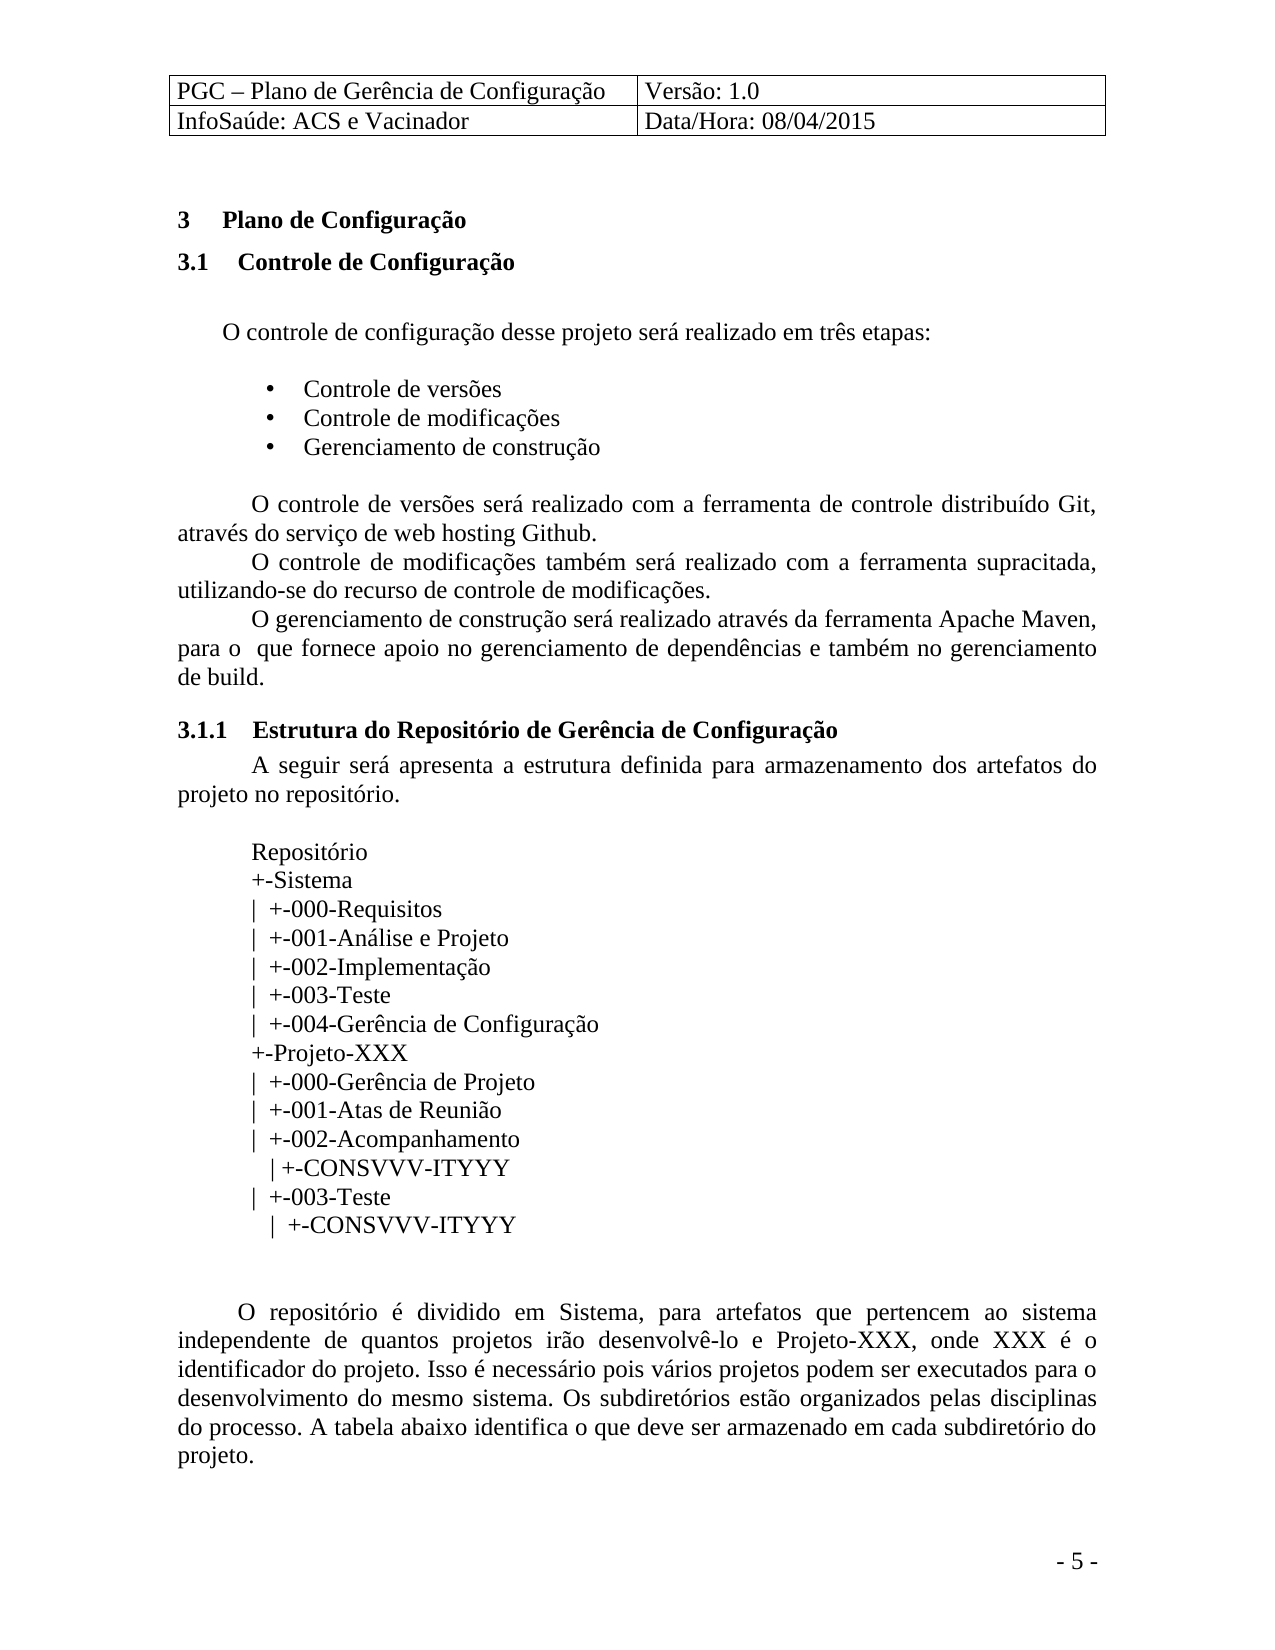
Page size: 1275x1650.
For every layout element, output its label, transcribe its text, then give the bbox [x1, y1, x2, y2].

text A seguir será apresenta a estrutura definida para armazenamento dos artefatos do projeto no repositório. [177, 751, 1098, 808]
text O repositório é dividido em Sistema, para artefatos que pertencem ao sistema independente de quantos projetos irão desenvolvê-lo e Projeto-XXX, onde XXX é o identificador do projeto. Isso é necessário pois vários projetos podem ser executados para o desenvolvimento do mesmo sistema. Os subdiretórios estão organizados pelas disciplinas do processo. A tabela abaixo identifica o que deve ser armazenado em cada subdiretório do projeto. [177, 1297, 1098, 1469]
text O controle de configuração desse projeto será realizado em três etapas: [177, 317, 1098, 346]
text O gerenciamento de construção será realizado através da ferramenta Apache Maven, para o que fornece apoio no gerenciamento de dependências e também no gerenciamento de build. [177, 604, 1098, 691]
text | +-000-Gerência de Projeto [251, 1067, 1098, 1096]
text | +-003-Teste [251, 1182, 1098, 1211]
text +-Sistema [177, 866, 1098, 894]
text | +-004-Gerência de Configuração [177, 1009, 1098, 1038]
text | +-001-Análise e Projeto [177, 923, 1098, 952]
text | +-CONSVVV-ITYYY [177, 1211, 1098, 1239]
text O controle de versões será realizado com a ferramenta de controle distribuído Git, através do serviço de web hosting Github. [177, 489, 1098, 547]
text | +-003-Teste [177, 981, 1098, 1009]
text | +-001-Atas de Reunião [251, 1096, 1098, 1124]
text | +-002-Acompanhamento [251, 1124, 1098, 1153]
subtitle Estrutura do Repositório de Gerência de Configuração [177, 716, 1098, 744]
list Controle de versões [266, 374, 1098, 403]
text O controle de modificações também será realizado com a ferramenta supracitada, utilizando-se do recurso de controle de modificações. [177, 547, 1098, 604]
text | +-002-Implementação [177, 952, 1098, 981]
subtitle Plano de Configuração [177, 206, 1098, 234]
subtitle Controle de Configuração [177, 247, 1098, 276]
text +-Projeto-XXX [177, 1038, 1098, 1067]
text Repositório [177, 837, 1098, 866]
text | +-CONSVVV-ITYYY [251, 1153, 1098, 1182]
list Gerenciamento de construção [266, 432, 1098, 461]
list Controle de modificações [266, 403, 1098, 432]
text | +-000-Requisitos [177, 894, 1098, 923]
